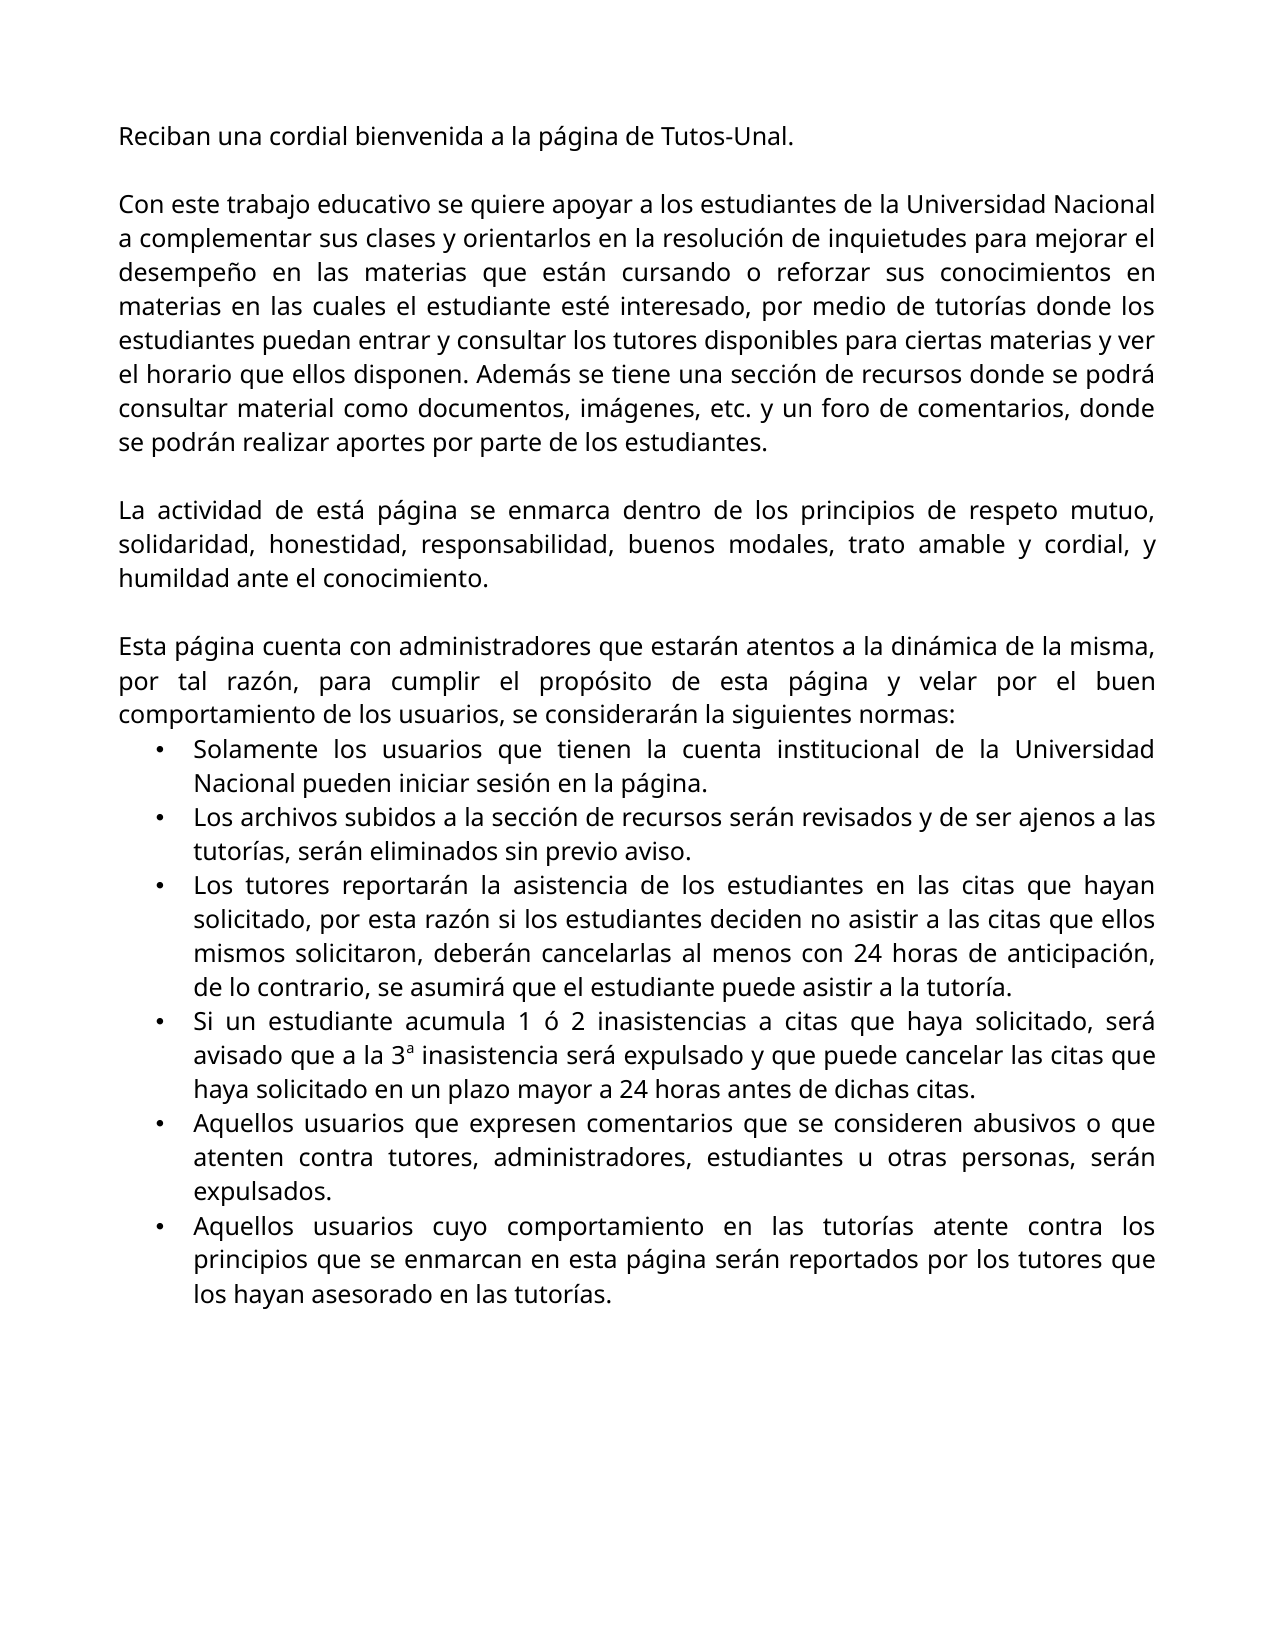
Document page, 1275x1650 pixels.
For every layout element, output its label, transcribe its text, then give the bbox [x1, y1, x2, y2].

text Esta página cuenta con administradores que estarán atentos a la dinámica de la misma, por tal razón, para cumplir el propósito de esta página y velar por el buen comportamiento de los usuarios, se considerarán la siguientes normas: [118, 629, 1157, 731]
list Los archivos subidos a la sección de recursos serán revisados y de ser ajenos a las tutorías, serán eliminados sin previo aviso. [156, 799, 1157, 867]
text Reciban una cordial bienvenida a la página de Tutos-Unal. [118, 118, 1157, 152]
text Con este trabajo educativo se quiere apoyar a los estudiantes de la Universidad Nacional a complementar sus clases y orientarlos en la resolución de inquietudes para mejorar el desempeño en las materias que están cursando o reforzar sus conocimientos en materias en las cuales el estudiante esté interesado, por medio de tutorías donde los estudiantes puedan entrar y consultar los tutores disponibles para ciertas materias y ver el horario que ellos disponen. Además se tiene una sección de recursos donde se podrá consultar material como documentos, imágenes, etc. y un foro de comentarios, donde se podrán realizar aportes por parte de los estudiantes. [118, 186, 1157, 459]
list Aquellos usuarios cuyo comportamiento en las tutorías atente contra los principios que se enmarcan en esta página serán reportados por los tutores que los hayan asesorado en las tutorías. [156, 1208, 1157, 1310]
list Solamente los usuarios que tienen la cuenta institucional de la Universidad Nacional pueden iniciar sesión en la página. [156, 731, 1157, 799]
list Aquellos usuarios que expresen comentarios que se consideren abusivos o que atenten contra tutores, administradores, estudiantes u otras personas, serán expulsados. [156, 1106, 1157, 1208]
list Los tutores reportarán la asistencia de los estudiantes en las citas que hayan solicitado, por esta razón si los estudiantes deciden no asistir a las citas que ellos mismos solicitaron, deberán cancelarlas al menos con 24 horas de anticipación, de lo contrario, se asumirá que el estudiante puede asistir a la tutoría. [156, 867, 1157, 1004]
text La actividad de está página se enmarca dentro de los principios de respeto mutuo, solidaridad, honestidad, responsabilidad, buenos modales, trato amable y cordial, y humildad ante el conocimiento. [118, 493, 1157, 595]
list Si un estudiante acumula 1 ó 2 inasistencias a citas que haya solicitado, será avisado que a la 3a inasistencia será expulsado y que puede cancelar las citas que haya solicitado en un plazo mayor a 24 horas antes de dichas citas. [156, 1004, 1157, 1106]
